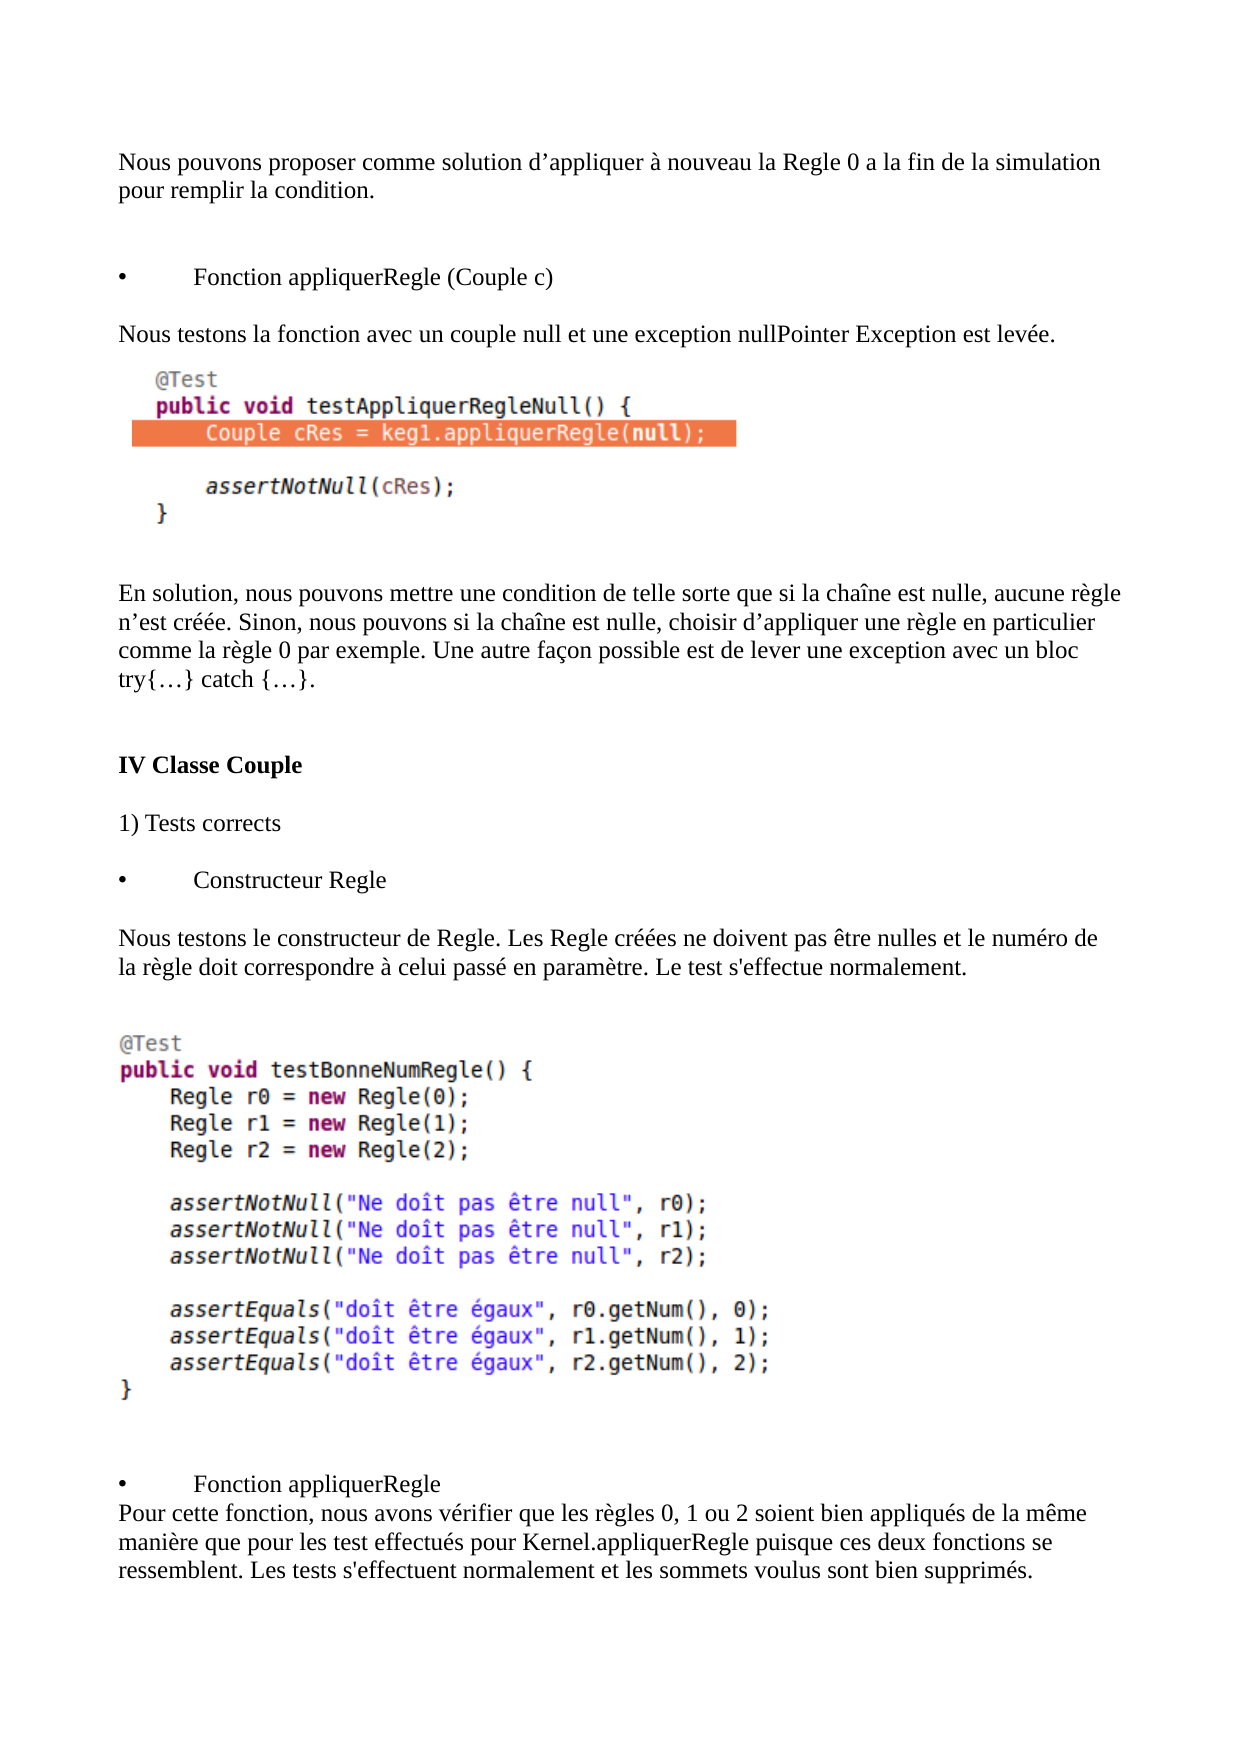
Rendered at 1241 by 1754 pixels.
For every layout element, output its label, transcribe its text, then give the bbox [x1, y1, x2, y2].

list Pour cette fonction, nous avons vérifier que les règles 0, 1 ou 2 soient bien appliqués de la même manière que pour les test effectués pour Kernel.appliquerRegle puisque ces deux fonctions se ressemblent. Les tests s'effectuent normalement et les sommets voulus sont bien supprimés. [118, 1498, 1122, 1584]
text 1) Tests corrects [118, 808, 1122, 837]
text Nous pouvons proposer comme solution d’appliquer à nouveau la Regle 0 a la fin de la simulation pour remplir la condition. [118, 147, 1122, 204]
text Nous testons le constructeur de Regle. Les Regle créées ne doivent pas être nulles et le numéro de la règle doit correspondre à celui passé en paramètre. Le test s'effectue normalement. [118, 923, 1122, 981]
text En solution, nous pouvons mettre une condition de telle sorte que si la chaîne est nulle, aucune règle n’est créée. Sinon, nous pouvons si la chaîne est nulle, choisir d’appliquer une règle en particulier comme la règle 0 par exemple. Une autre façon possible est de lever une exception avec un bloc try{…} catch {…}. [118, 578, 1122, 693]
list Fonction appliquerRegle [118, 1469, 1122, 1498]
text Nous testons la fonction avec un couple null et une exception nullPointer Exception est levée. [118, 319, 1122, 348]
picture [131, 370, 737, 535]
picture [89, 1034, 848, 1458]
text IV Classe Couple [118, 751, 1122, 779]
list Constructeur Regle [118, 866, 1122, 894]
list Fonction appliquerRegle (Couple c) [118, 262, 1122, 291]
